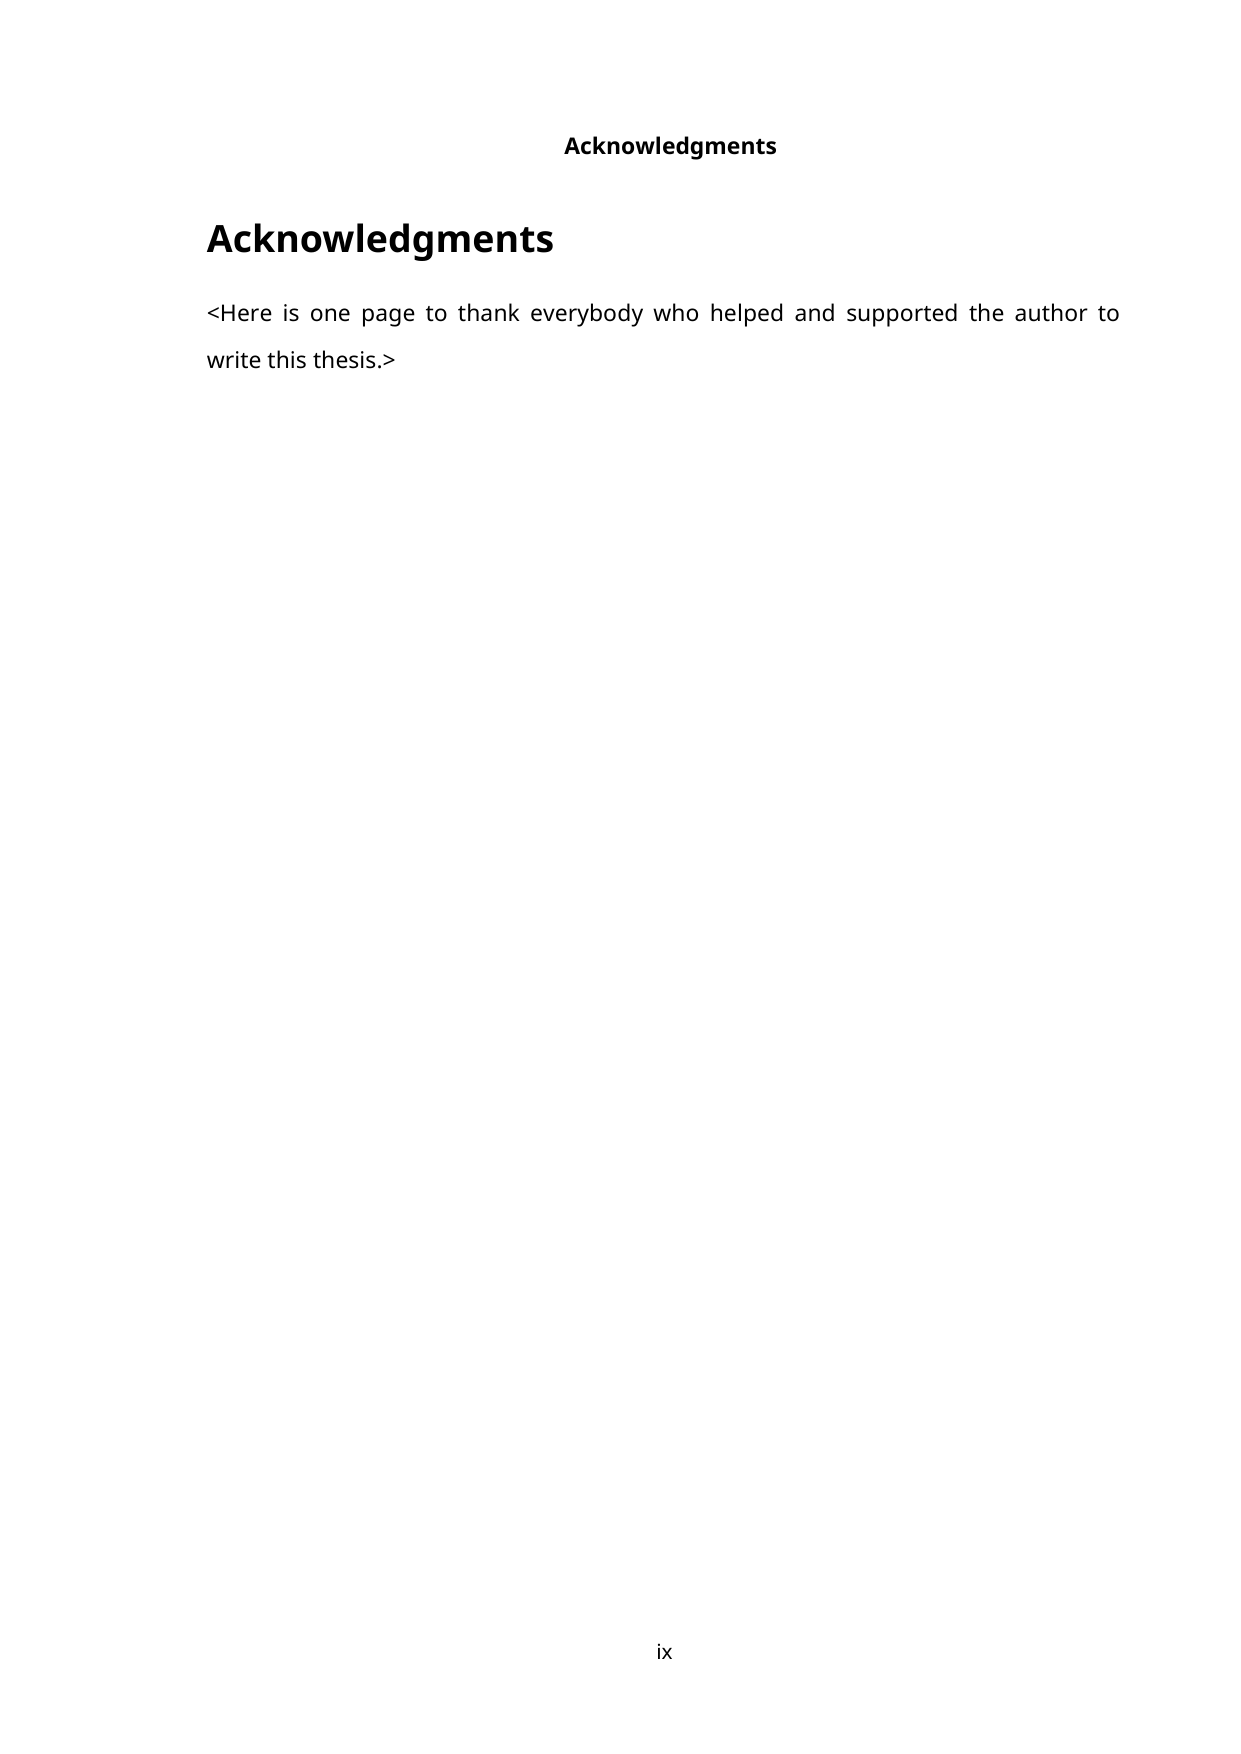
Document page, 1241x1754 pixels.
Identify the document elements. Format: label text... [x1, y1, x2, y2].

subtitle Acknowledgments [207, 212, 1122, 263]
text <Here is one page to thank everybody who helped and supported the author to write this thesis.> [207, 297, 1122, 375]
